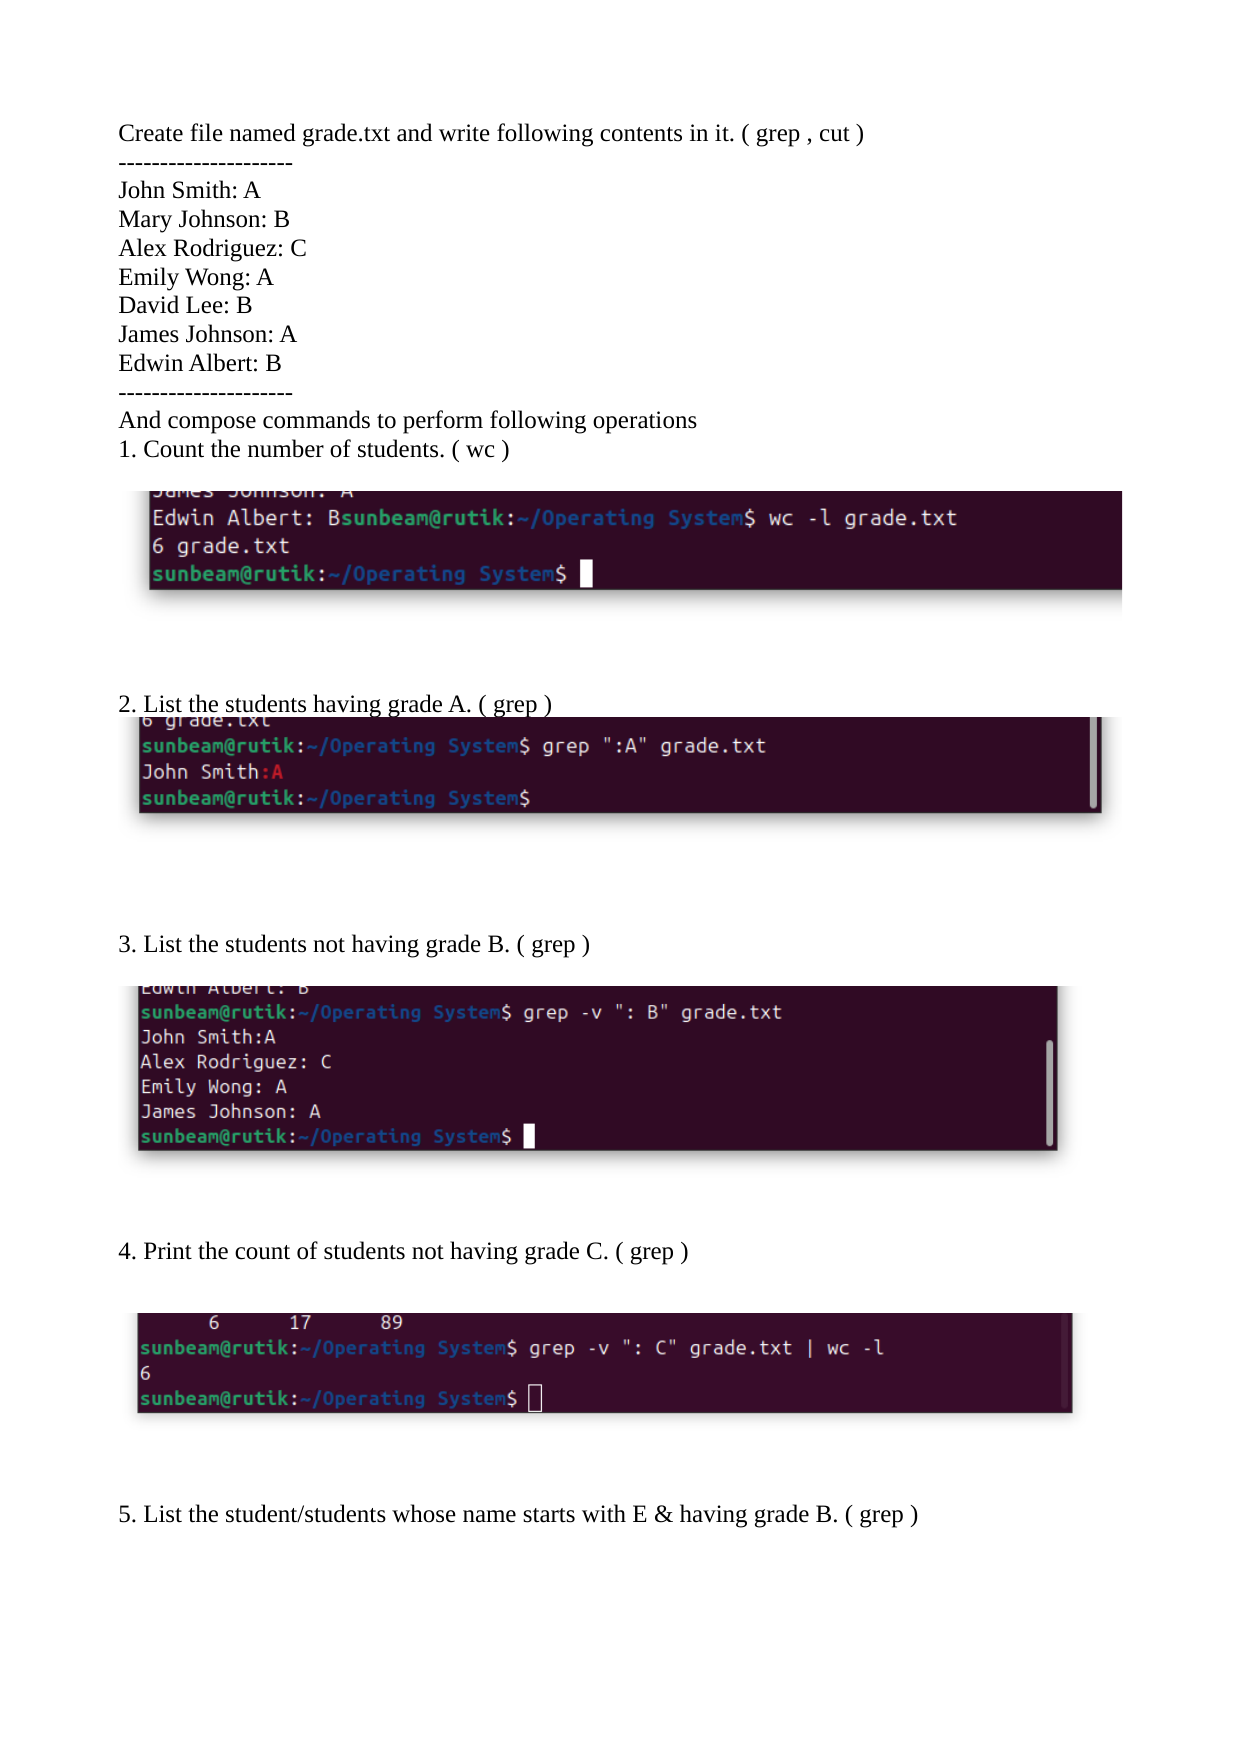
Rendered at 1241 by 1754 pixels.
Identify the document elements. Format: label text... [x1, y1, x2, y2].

text Alex Rodriguez: C [118, 233, 1122, 262]
text 5. List the student/students whose name starts with E & having grade B. ( grep ) [118, 1499, 1122, 1527]
text 3. List the students not having grade B. ( grep ) [118, 929, 1122, 958]
picture [118, 717, 1123, 843]
text James Johnson: A [118, 319, 1122, 348]
text Create file named grade.txt and write following contents in it. ( grep , cut ) [118, 118, 1122, 147]
text John Smith: A [118, 176, 1122, 204]
text 4. Print the count of students not having grade C. ( grep ) [118, 1236, 1122, 1265]
text --------------------- [118, 147, 1122, 176]
text Emily Wong: A [118, 262, 1122, 291]
text 1. Count the number of students. ( wc ) [118, 434, 1122, 463]
text David Lee: B [118, 291, 1122, 319]
picture [118, 491, 1123, 632]
picture [118, 986, 1123, 1179]
text And compose commands to perform following operations [118, 406, 1122, 434]
picture [94, 1313, 1099, 1442]
text Edwin Albert: B [118, 348, 1122, 377]
text 2. List the students having grade A. ( grep ) [118, 689, 1122, 717]
text Mary Johnson: B [118, 204, 1122, 233]
text --------------------- [118, 377, 1122, 406]
